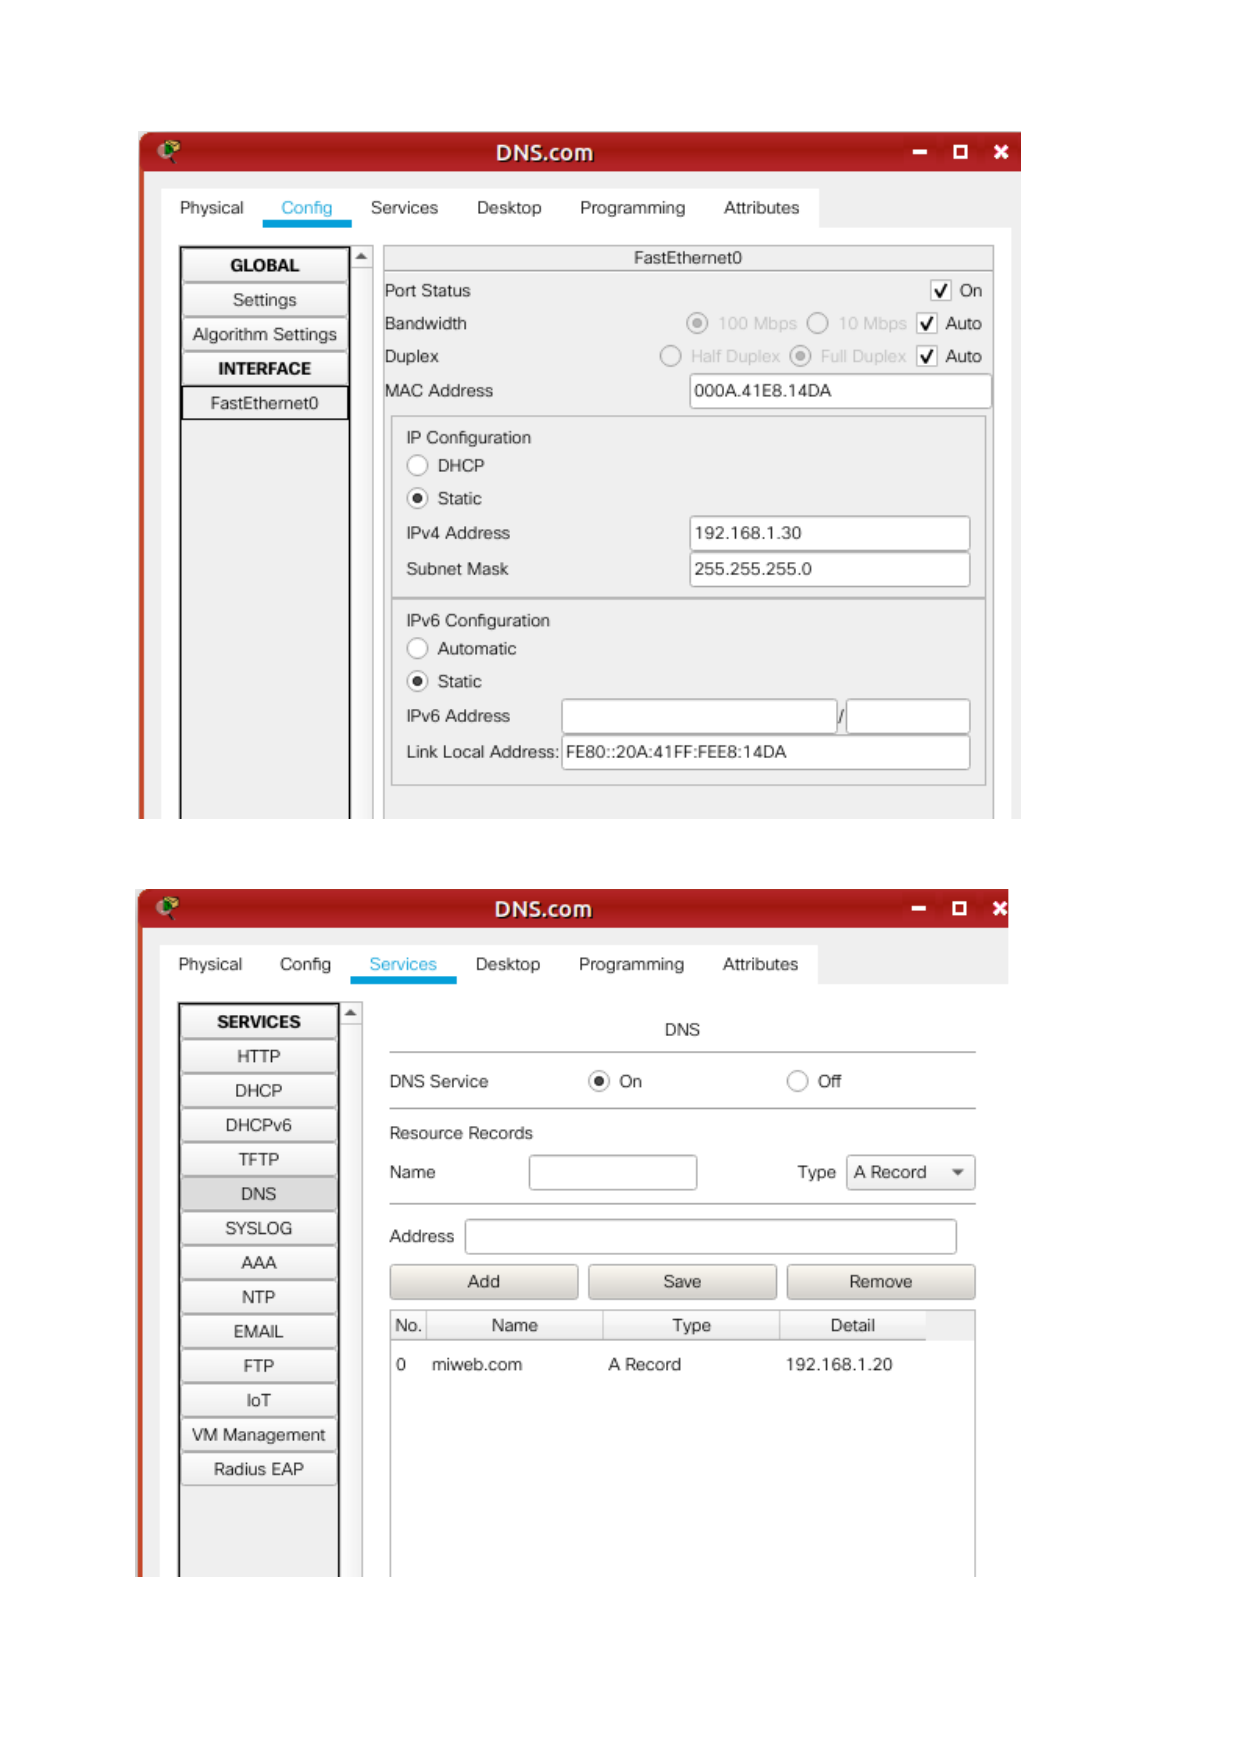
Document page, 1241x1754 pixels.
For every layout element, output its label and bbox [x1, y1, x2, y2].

picture [135, 889, 1009, 1577]
picture [138, 131, 1021, 819]
